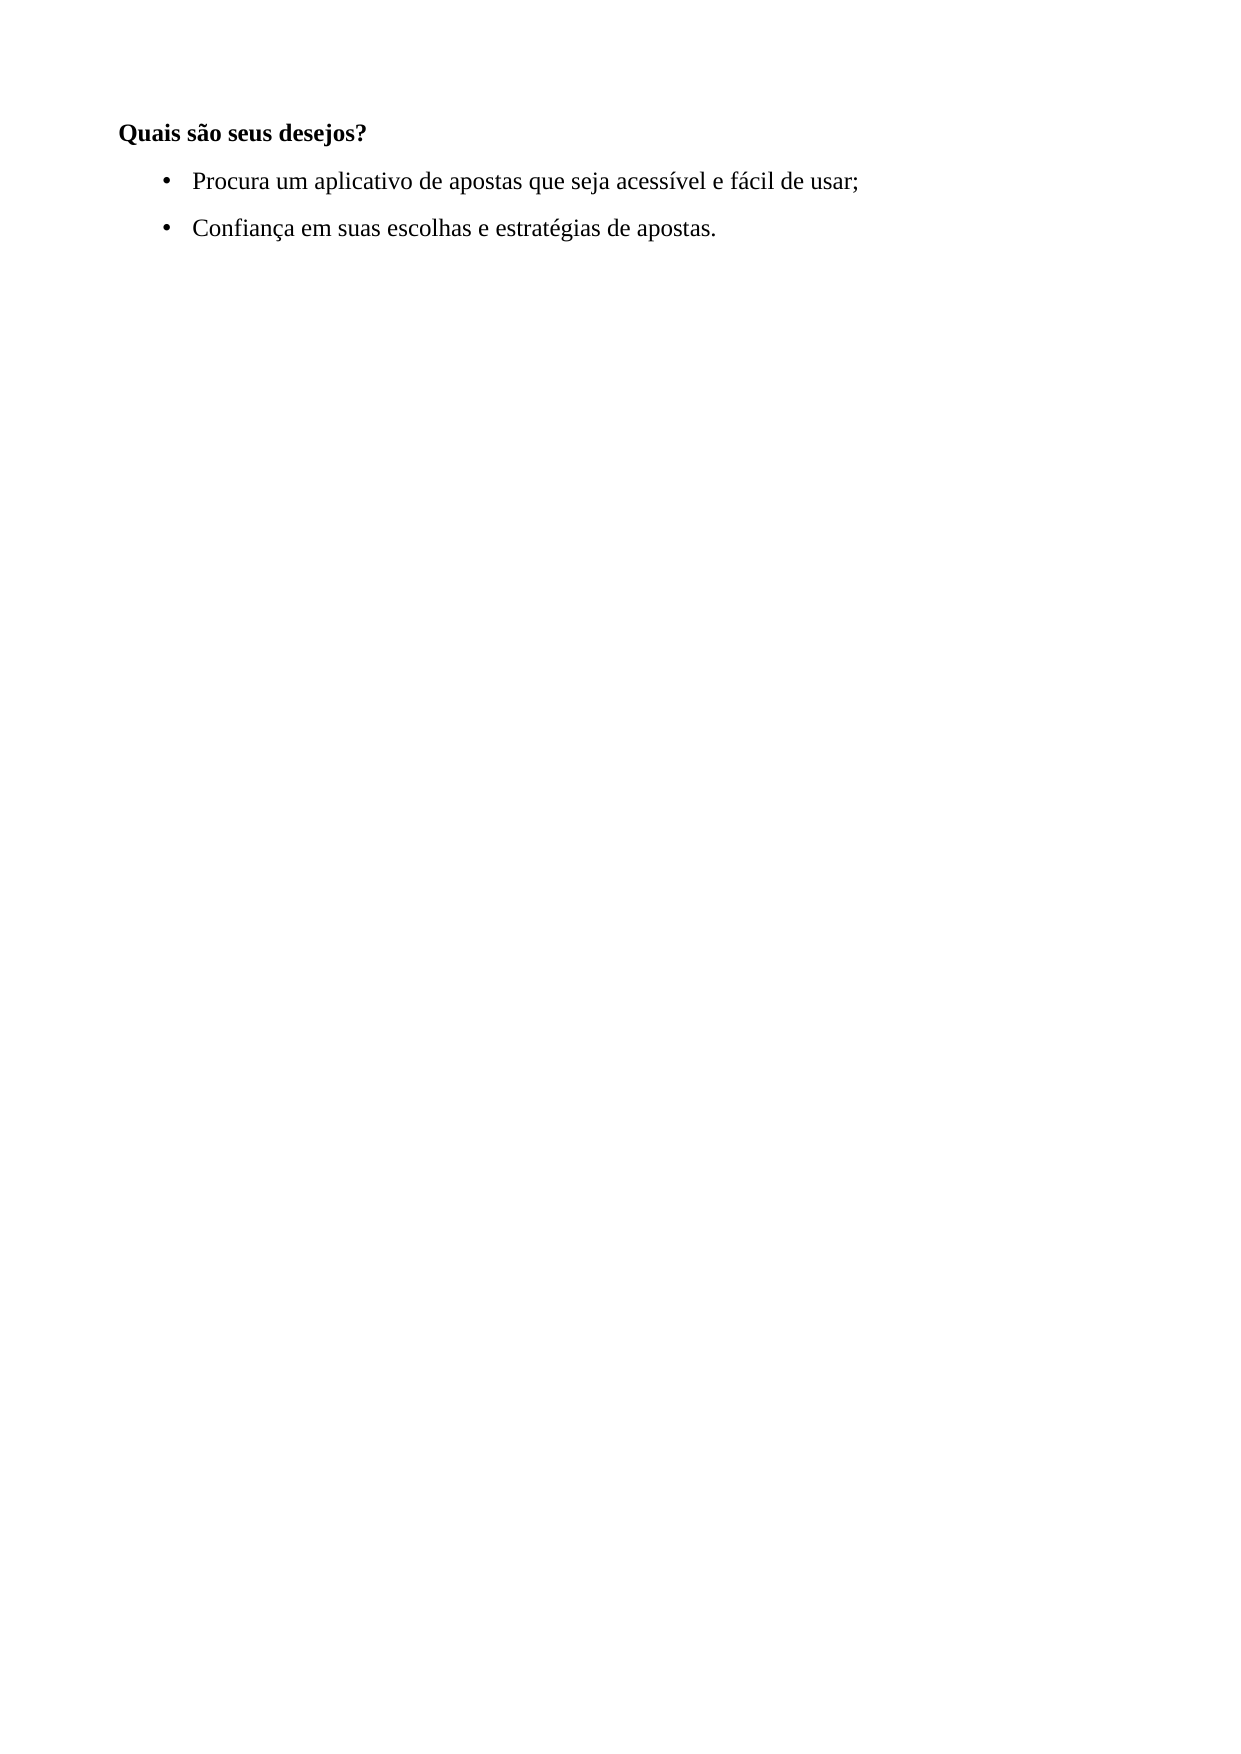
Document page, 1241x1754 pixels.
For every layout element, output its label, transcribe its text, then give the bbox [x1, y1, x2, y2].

list Procura um aplicativo de apostas que seja acessível e fácil de usar; [162, 166, 1122, 194]
list Confiança em suas escolhas e estratégias de apostas. [162, 213, 1122, 242]
text Quais são seus desejos? [118, 118, 1122, 147]
